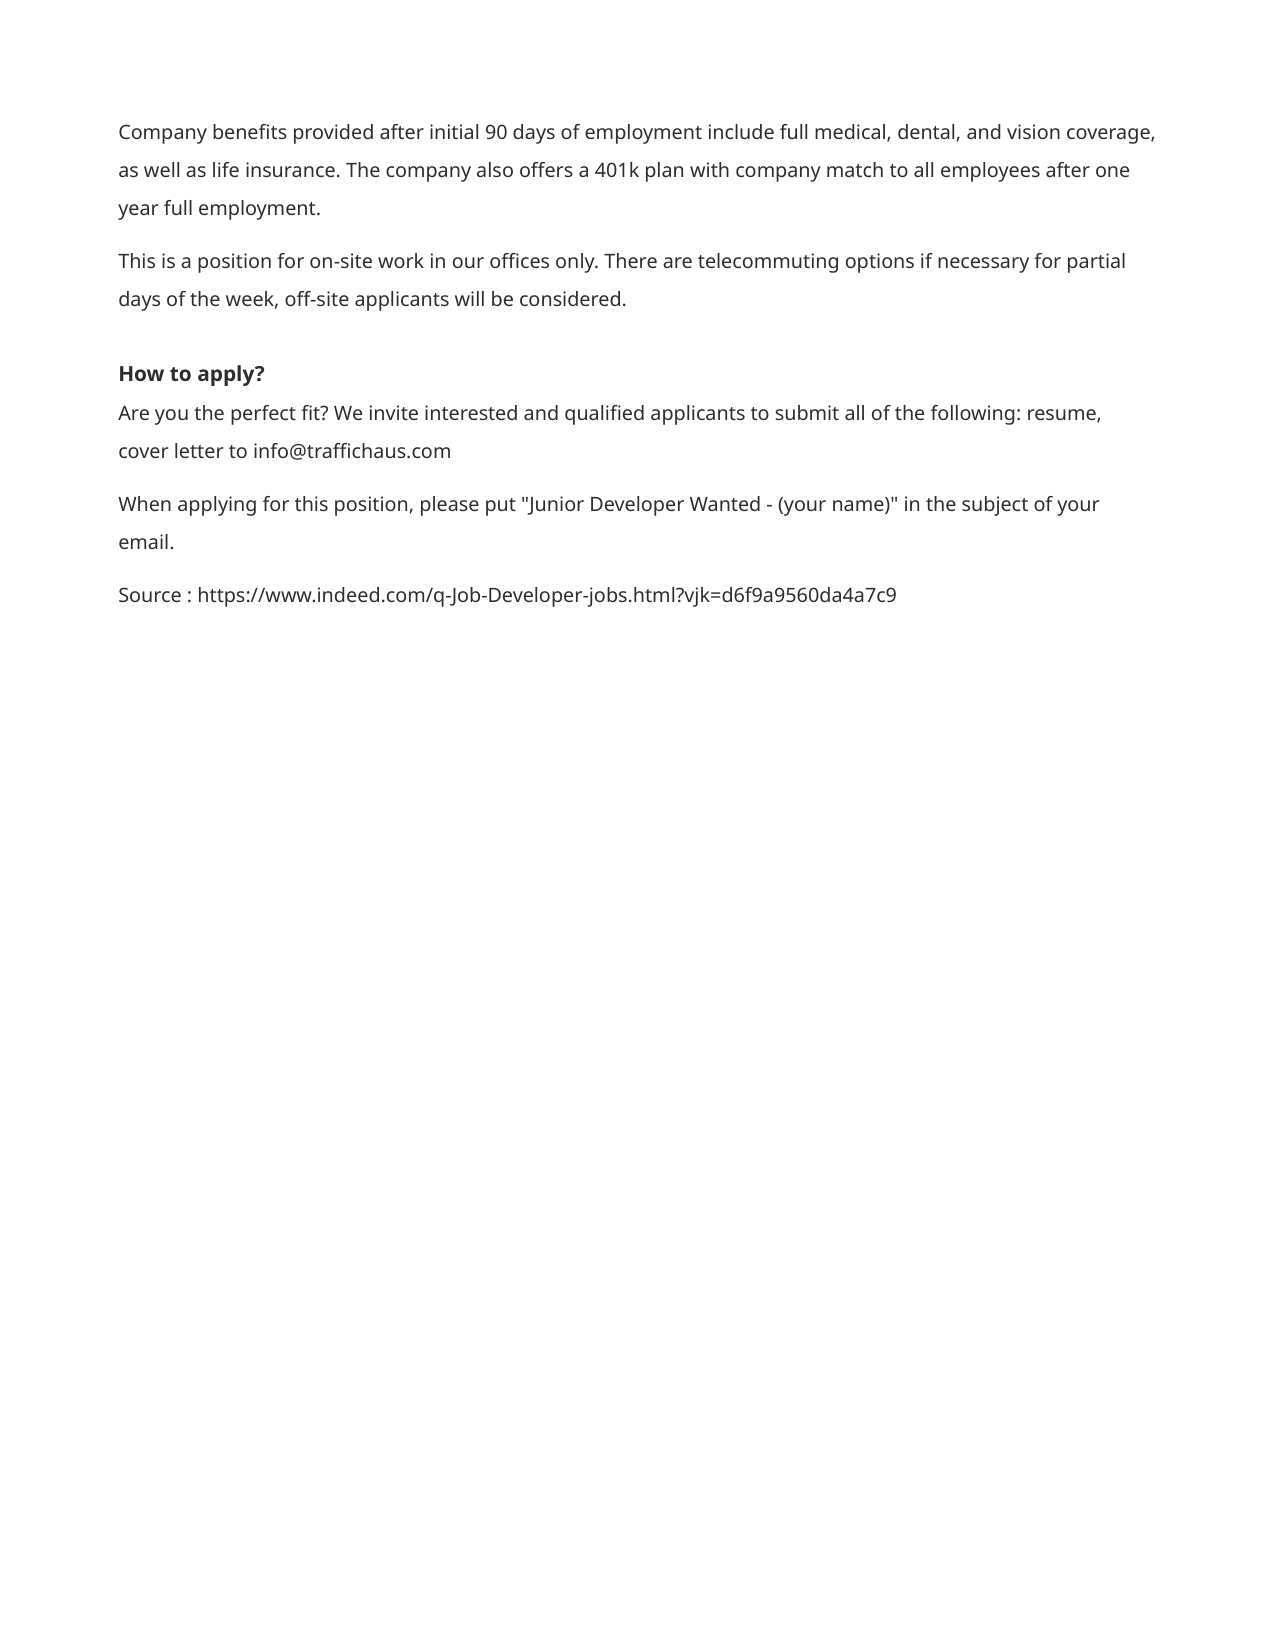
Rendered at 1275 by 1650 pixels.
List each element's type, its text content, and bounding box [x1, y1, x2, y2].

subtitle How to apply? [118, 359, 1157, 388]
text When applying for this position, please put "Junior Developer Wanted - (your name)" in the subject of your email. [118, 490, 1157, 555]
text Source : https://www.indeed.com/q-Job-Developer-jobs.html?vjk=d6f9a9560da4a7c9 [118, 581, 1157, 608]
text Company benefits provided after initial 90 days of employment include full medical, dental, and vision coverage, as well as life insurance. The company also offers a 401k plan with company match to all employees after one year full employment. [118, 118, 1157, 222]
text Are you the perfect fit? We invite interested and qualified applicants to submit all of the following: resume, cover letter to info@traffichaus.com [118, 399, 1157, 464]
text This is a position for on-site work in our offices only. There are telecommuting options if necessary for partial days of the week, off-site applicants will be considered. [118, 247, 1157, 313]
